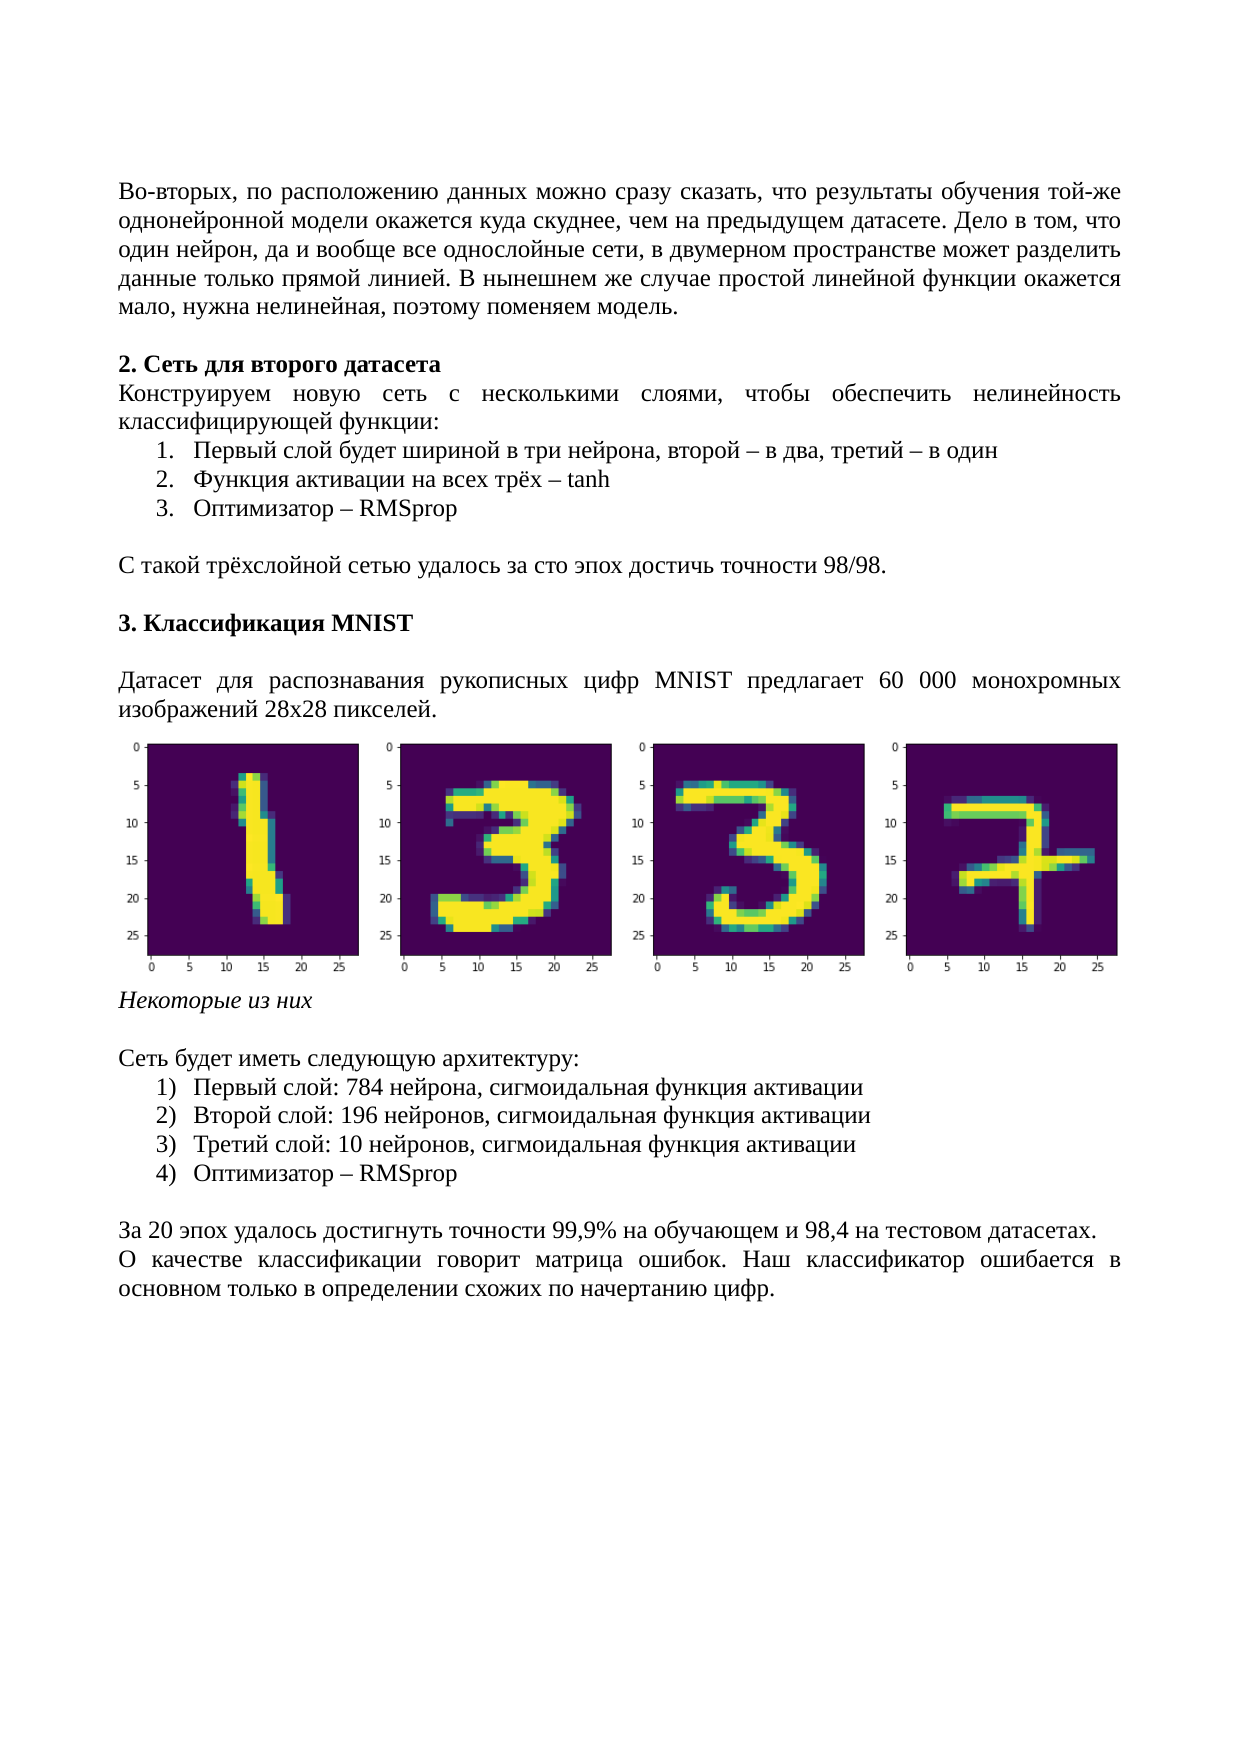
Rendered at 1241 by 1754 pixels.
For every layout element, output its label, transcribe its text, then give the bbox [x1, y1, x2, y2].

text О качестве классификации говорит матрица ошибок. Наш классификатор ошибается в основном только в определении схожих по начертанию цифр. [118, 1244, 1122, 1302]
list Второй слой: 196 нейронов, сигмоидальная функция активации [156, 1101, 1122, 1129]
text Датасет для распознавания рукописных цифр MNIST предлагает 60 000 монохромных изображений 28x28 пикселей. [118, 665, 1122, 723]
list Оптимизатор – RMSprop [156, 493, 1122, 521]
picture [118, 735, 1123, 981]
list Первый слой: 784 нейрона, сигмоидальная функция активации [156, 1072, 1122, 1101]
text 2. Сеть для второго датасета [118, 349, 1122, 378]
text Конструируем новую сеть с несколькими слоями, чтобы обеспечить нелинейность классифицирующей функции: [118, 378, 1122, 435]
list Оптимизатор – RMSprop [156, 1158, 1122, 1187]
text С такой трёхслойной сетью удалось за сто эпох достичь точности 98/98. [118, 550, 1122, 579]
text 3. Классификация MNIST [118, 608, 1122, 636]
list Третий слой: 10 нейронов, сигмоидальная функция активации [156, 1129, 1122, 1158]
text Некоторые из них [118, 981, 1122, 1014]
text Сеть будет иметь следующую архитектуру: [118, 1043, 1122, 1072]
list Функция активации на всех трёх – tanh [156, 464, 1122, 493]
list Первый слой будет шириной в три нейрона, второй – в два, третий – в один [156, 435, 1122, 464]
text Во-вторых, по расположению данных можно сразу сказать, что результаты обучения той-же однонейронной модели окажется куда скуднее, чем на предыдущем датасете. Дело в том, что один нейрон, да и вообще все однослойные сети, в двумерном пространстве может разделить данные только прямой линией. В нынешнем же случае простой линейной функции окажется мало, нужна нелинейная, поэтому поменяем модель. [118, 176, 1122, 320]
text За 20 эпох удалось достигнуть точности 99,9% на обучающем и 98,4 на тестовом датасетах. [118, 1216, 1122, 1244]
